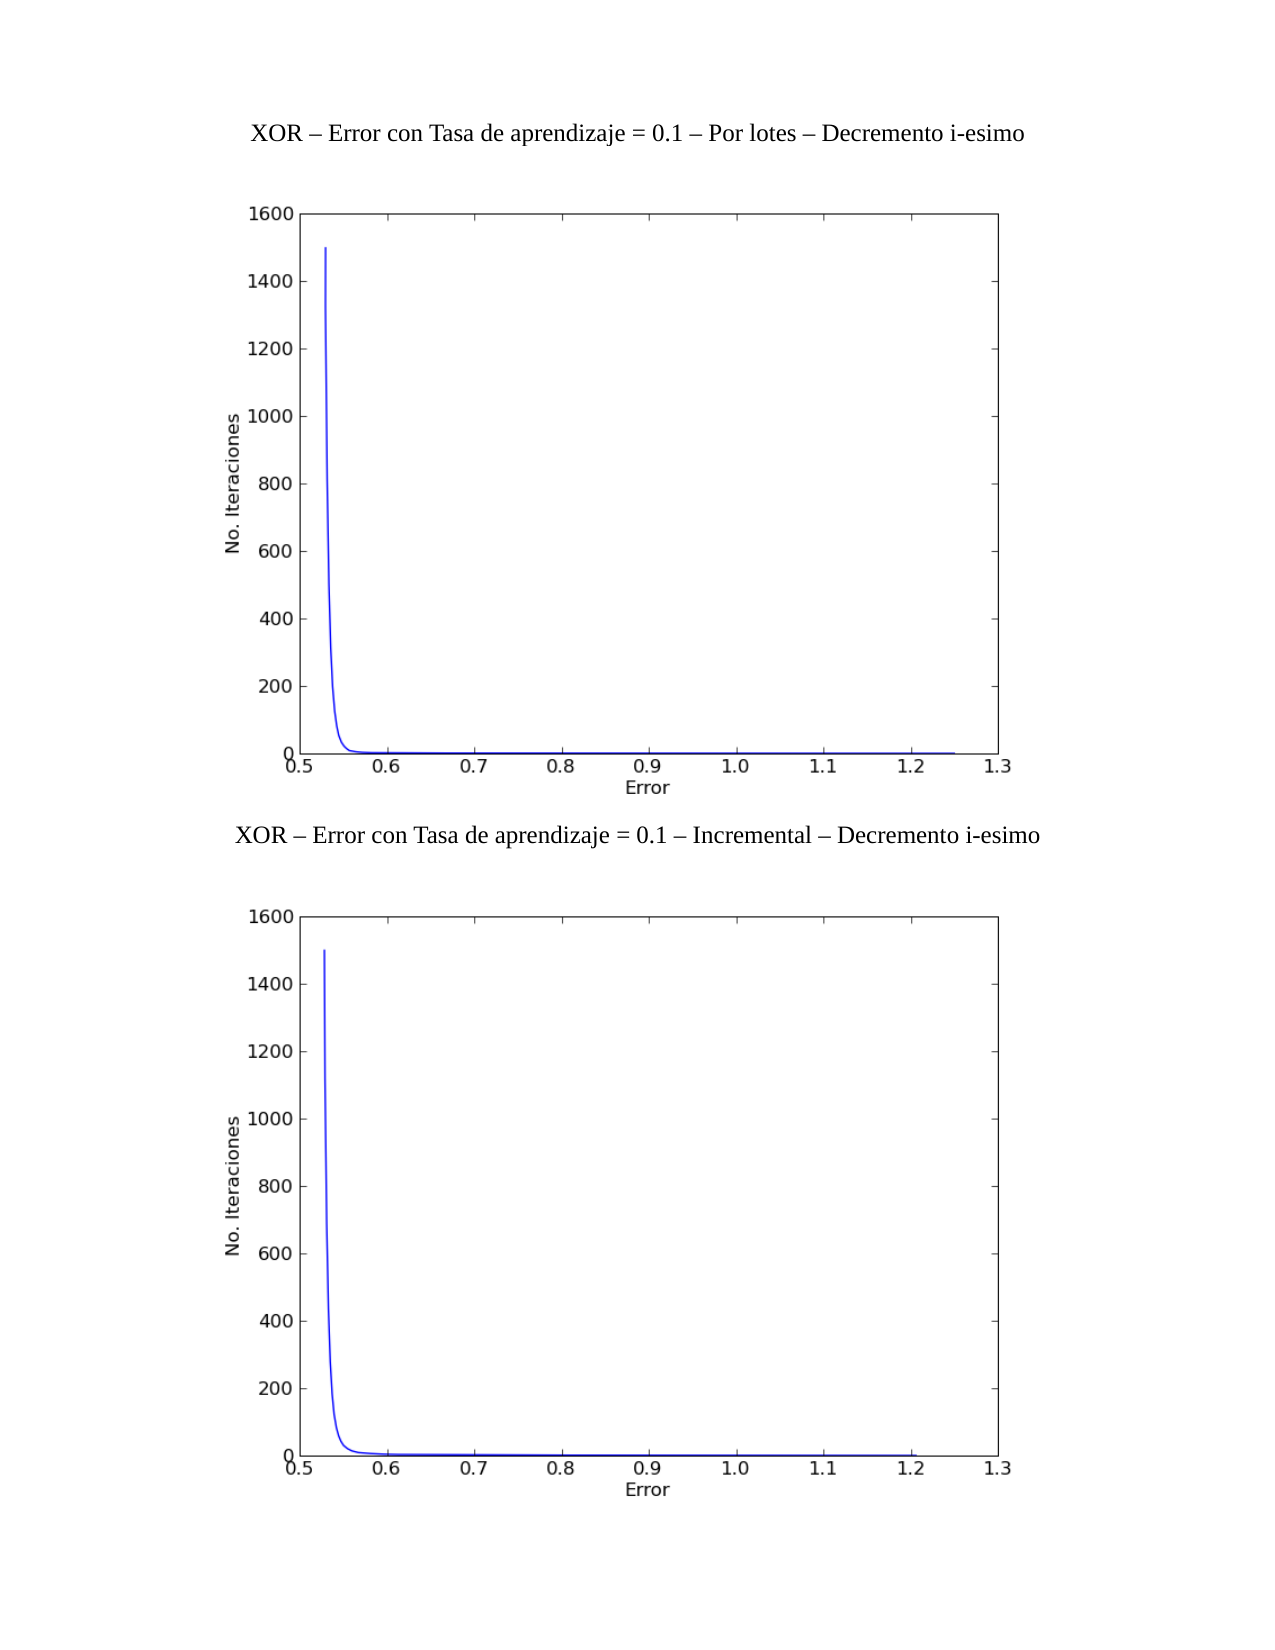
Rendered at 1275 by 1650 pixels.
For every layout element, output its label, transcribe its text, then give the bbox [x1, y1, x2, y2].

text XOR – Error con Tasa de aprendizaje = 0.1 – Incremental – Decremento i-esimo [118, 147, 1157, 849]
text XOR – Error con Tasa de aprendizaje = 0.1 – Por lotes – Decremento i-esimo [118, 118, 1157, 147]
picture [187, 146, 1088, 821]
picture [187, 849, 1088, 1523]
